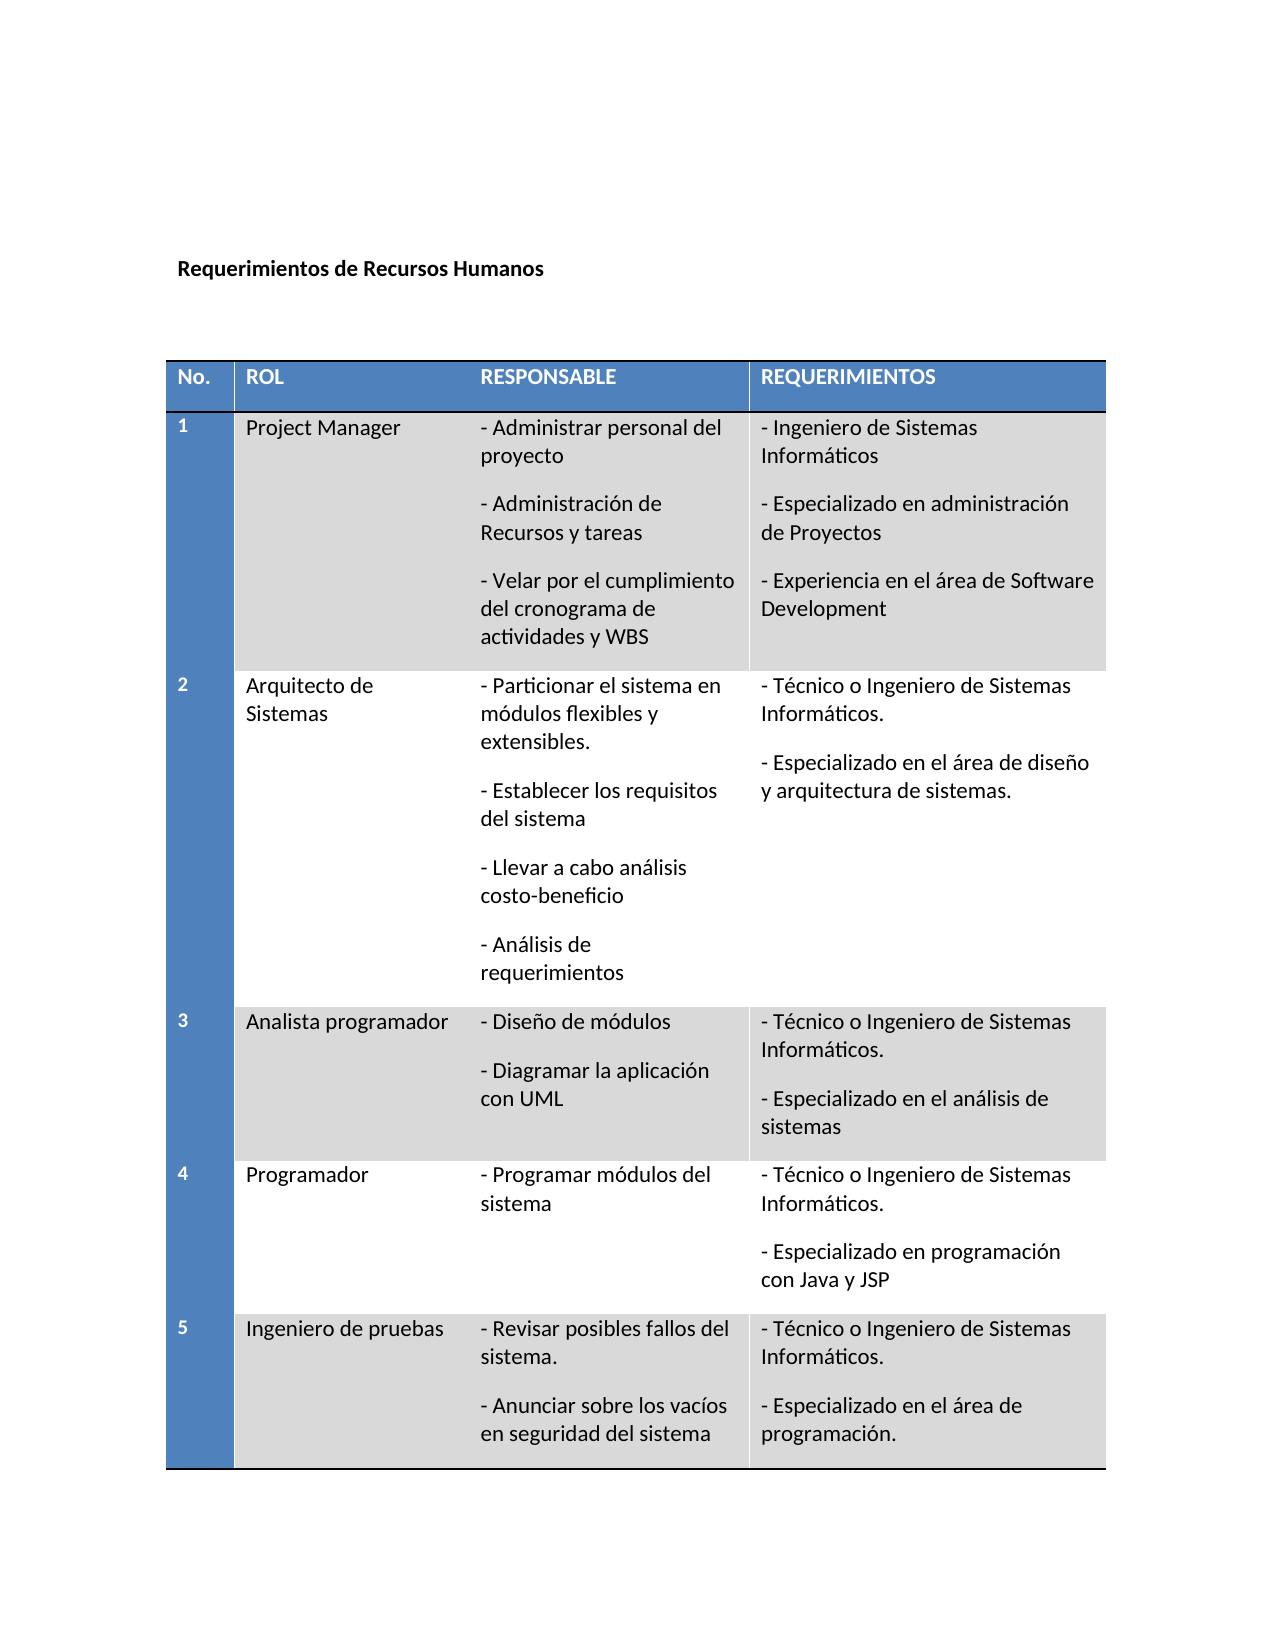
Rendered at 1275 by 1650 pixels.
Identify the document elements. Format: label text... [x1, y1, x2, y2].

table_cell Analista programador [235, 1007, 469, 1161]
table_cell - Técnico o Ingeniero de Sistemas Informáticos. - Especializado en el área de diseño y arquitectura de sistemas. [750, 671, 1106, 1007]
table_cell - Administrar personal del proyecto - Administración de Recursos y tareas - Velar por el cumplimiento del cronograma de actividades y WBS [469, 413, 749, 671]
table_cell - Particionar el sistema en módulos flexibles y extensibles. - Establecer los requisitos del sistema - Llevar a cabo análisis costo-beneficio - Análisis de requerimientos [469, 671, 749, 1007]
table_cell 5 [166, 1314, 234, 1468]
table_header ROL [235, 362, 469, 411]
table_cell Project Manager [235, 413, 469, 671]
table_cell - Técnico o Ingeniero de Sistemas Informáticos. - Especializado en el análisis de sistemas [750, 1007, 1106, 1161]
table_cell - Revisar posibles fallos del sistema. - Anunciar sobre los vacíos en seguridad del sistema [469, 1314, 749, 1468]
table_header RESPONSABLE [469, 362, 749, 411]
table_header No. [166, 362, 234, 411]
table_cell 2 [166, 671, 234, 1007]
table_cell 3 [166, 1007, 234, 1161]
table_cell Programador [235, 1161, 469, 1314]
table_cell 1 [166, 413, 234, 671]
table_cell Ingeniero de pruebas [235, 1314, 469, 1468]
table_cell Arquitecto de Sistemas [235, 671, 469, 1007]
table_cell - Ingeniero de Sistemas Informáticos - Especializado en administración de Proyectos - Experiencia en el área de Software Development [750, 413, 1106, 671]
table_cell - Diseño de módulos - Diagramar la aplicación con UML [469, 1007, 749, 1161]
table_cell - Técnico o Ingeniero de Sistemas Informáticos. - Especializado en el área de programación. [750, 1314, 1106, 1468]
text Requerimientos de Recursos Humanos [177, 254, 1098, 282]
table_cell - Programar módulos del sistema [469, 1161, 749, 1314]
table_cell - Técnico o Ingeniero de Sistemas Informáticos. - Especializado en programación con Java y JSP [750, 1161, 1106, 1314]
table_header REQUERIMIENTOS [750, 362, 1106, 411]
table_cell 4 [166, 1161, 234, 1314]
